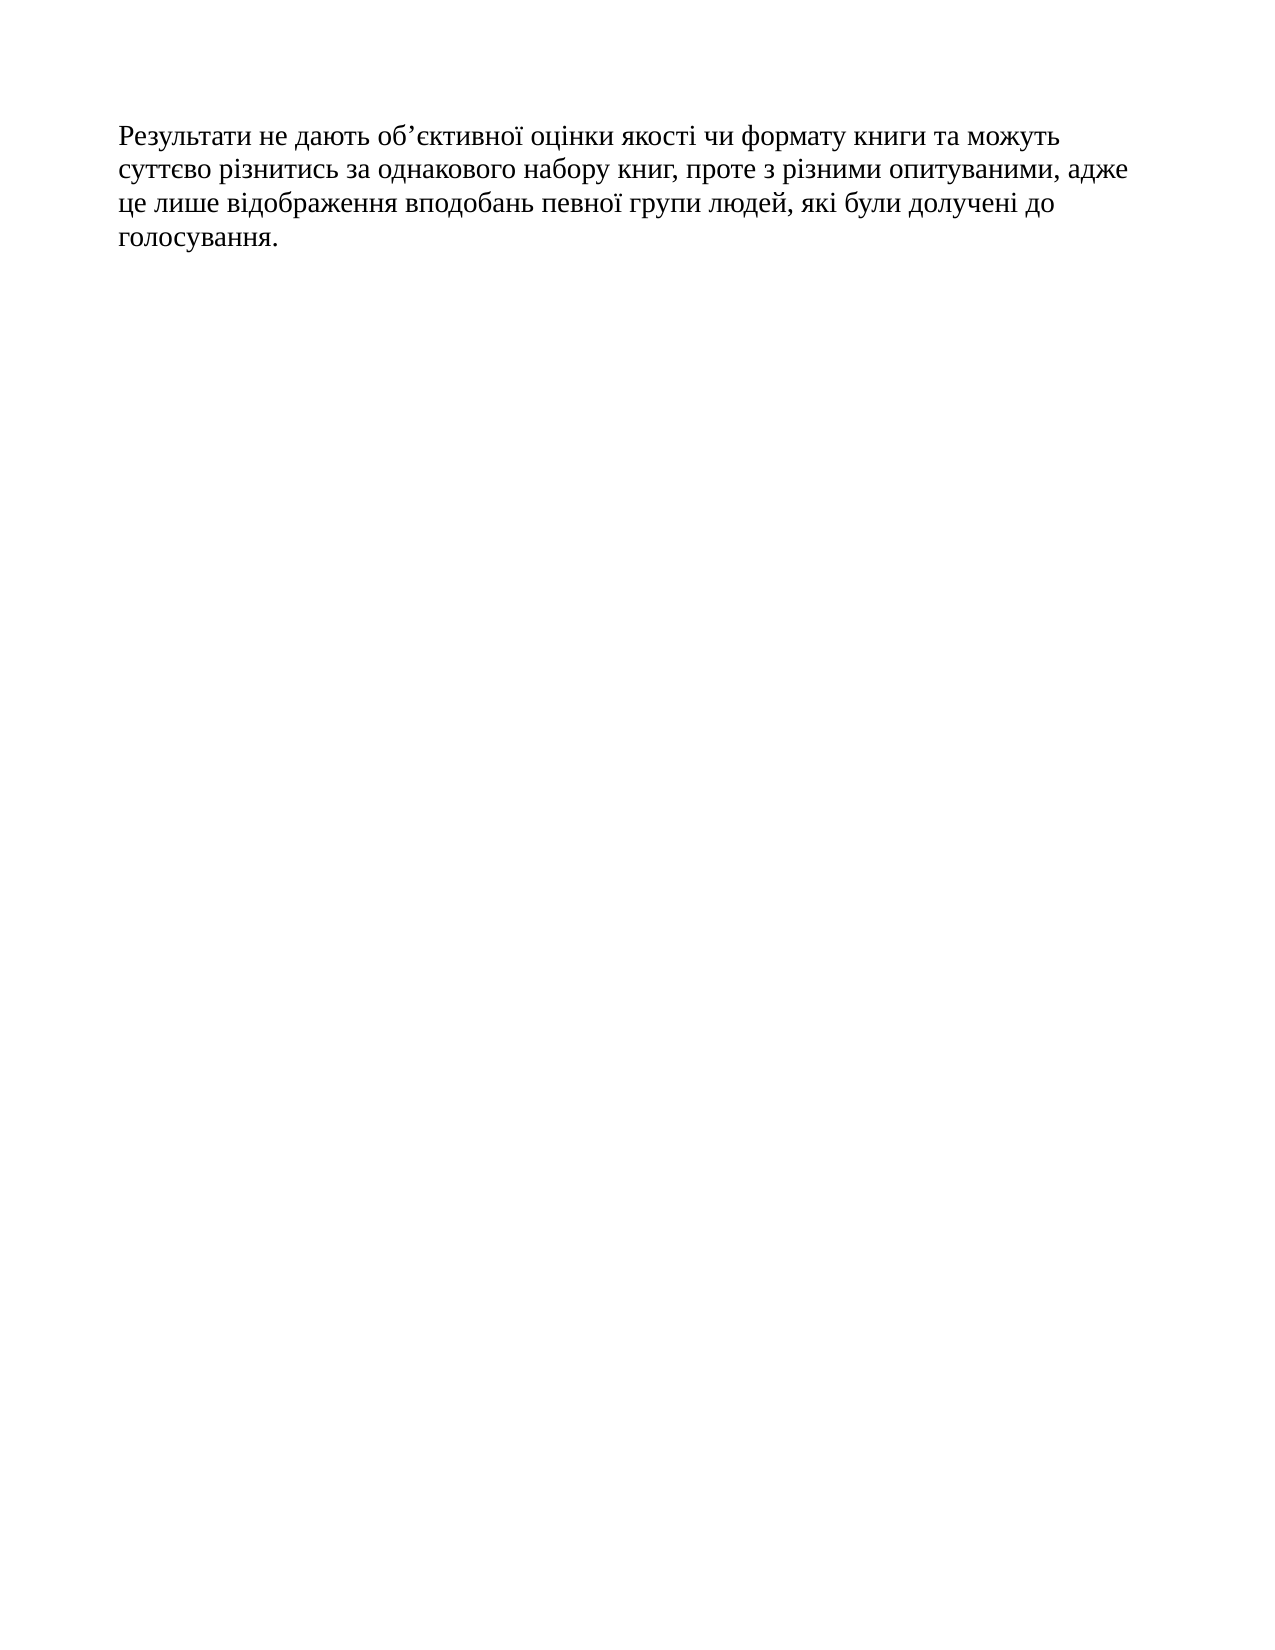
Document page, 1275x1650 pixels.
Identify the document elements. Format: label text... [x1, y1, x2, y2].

text Результати не дають об’єктивної оцінки якості чи формату книги та можуть суттєво різнитись за однакового набору книг, проте з різними опитуваними, адже це лише відображення вподобань певної групи людей, які були долучені до голосування. [118, 118, 1157, 252]
